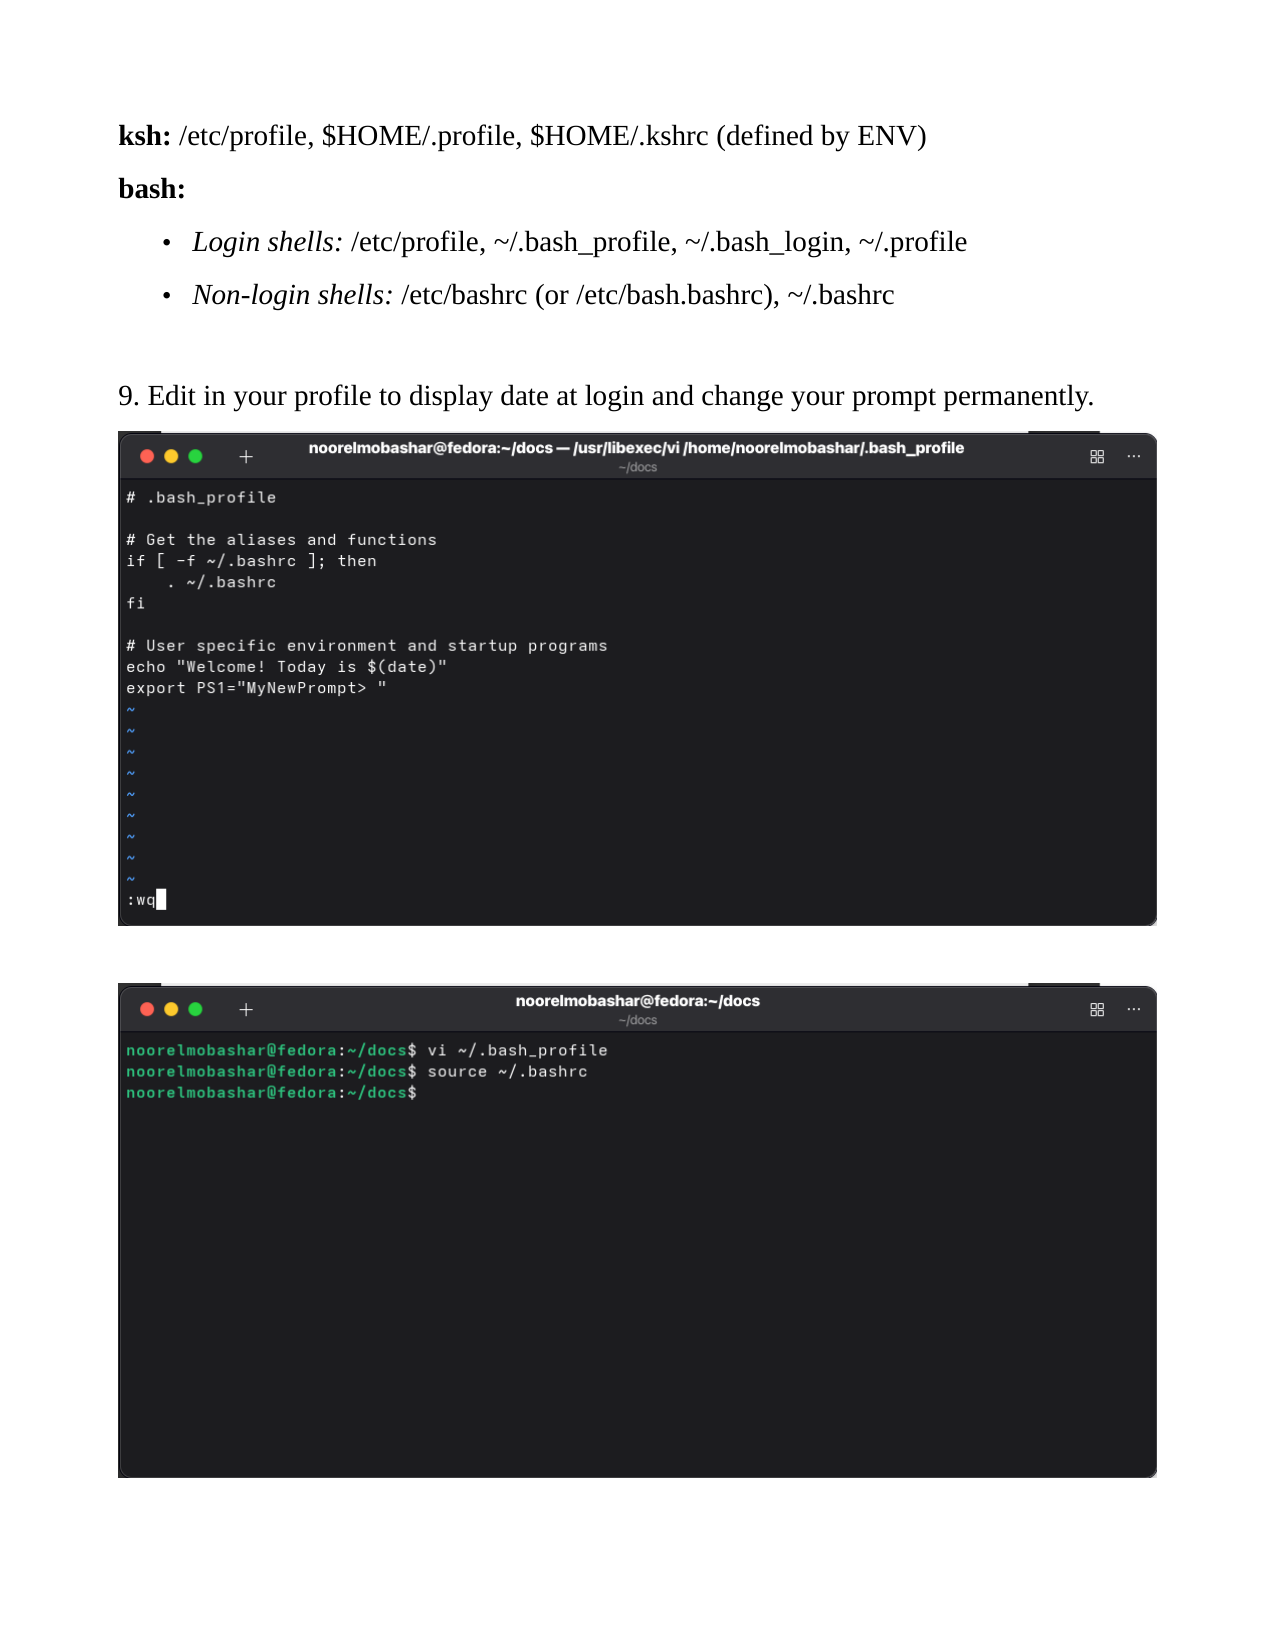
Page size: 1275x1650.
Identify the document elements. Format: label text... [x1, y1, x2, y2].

picture [118, 431, 1157, 926]
picture [118, 983, 1157, 1478]
text 9. Edit in your profile to display date at login and change your prompt permanently. [118, 378, 1157, 411]
list Non-login shells: /etc/bashrc (or /etc/bash.bashrc), ~/.bashrc [162, 277, 1157, 311]
text ksh: /etc/profile, $HOME/.profile, $HOME/.kshrc (defined by ENV) [118, 118, 1157, 152]
list Login shells: /etc/profile, ~/.bash_profile, ~/.bash_login, ~/.profile [162, 224, 1157, 258]
text bash: [118, 171, 1157, 205]
